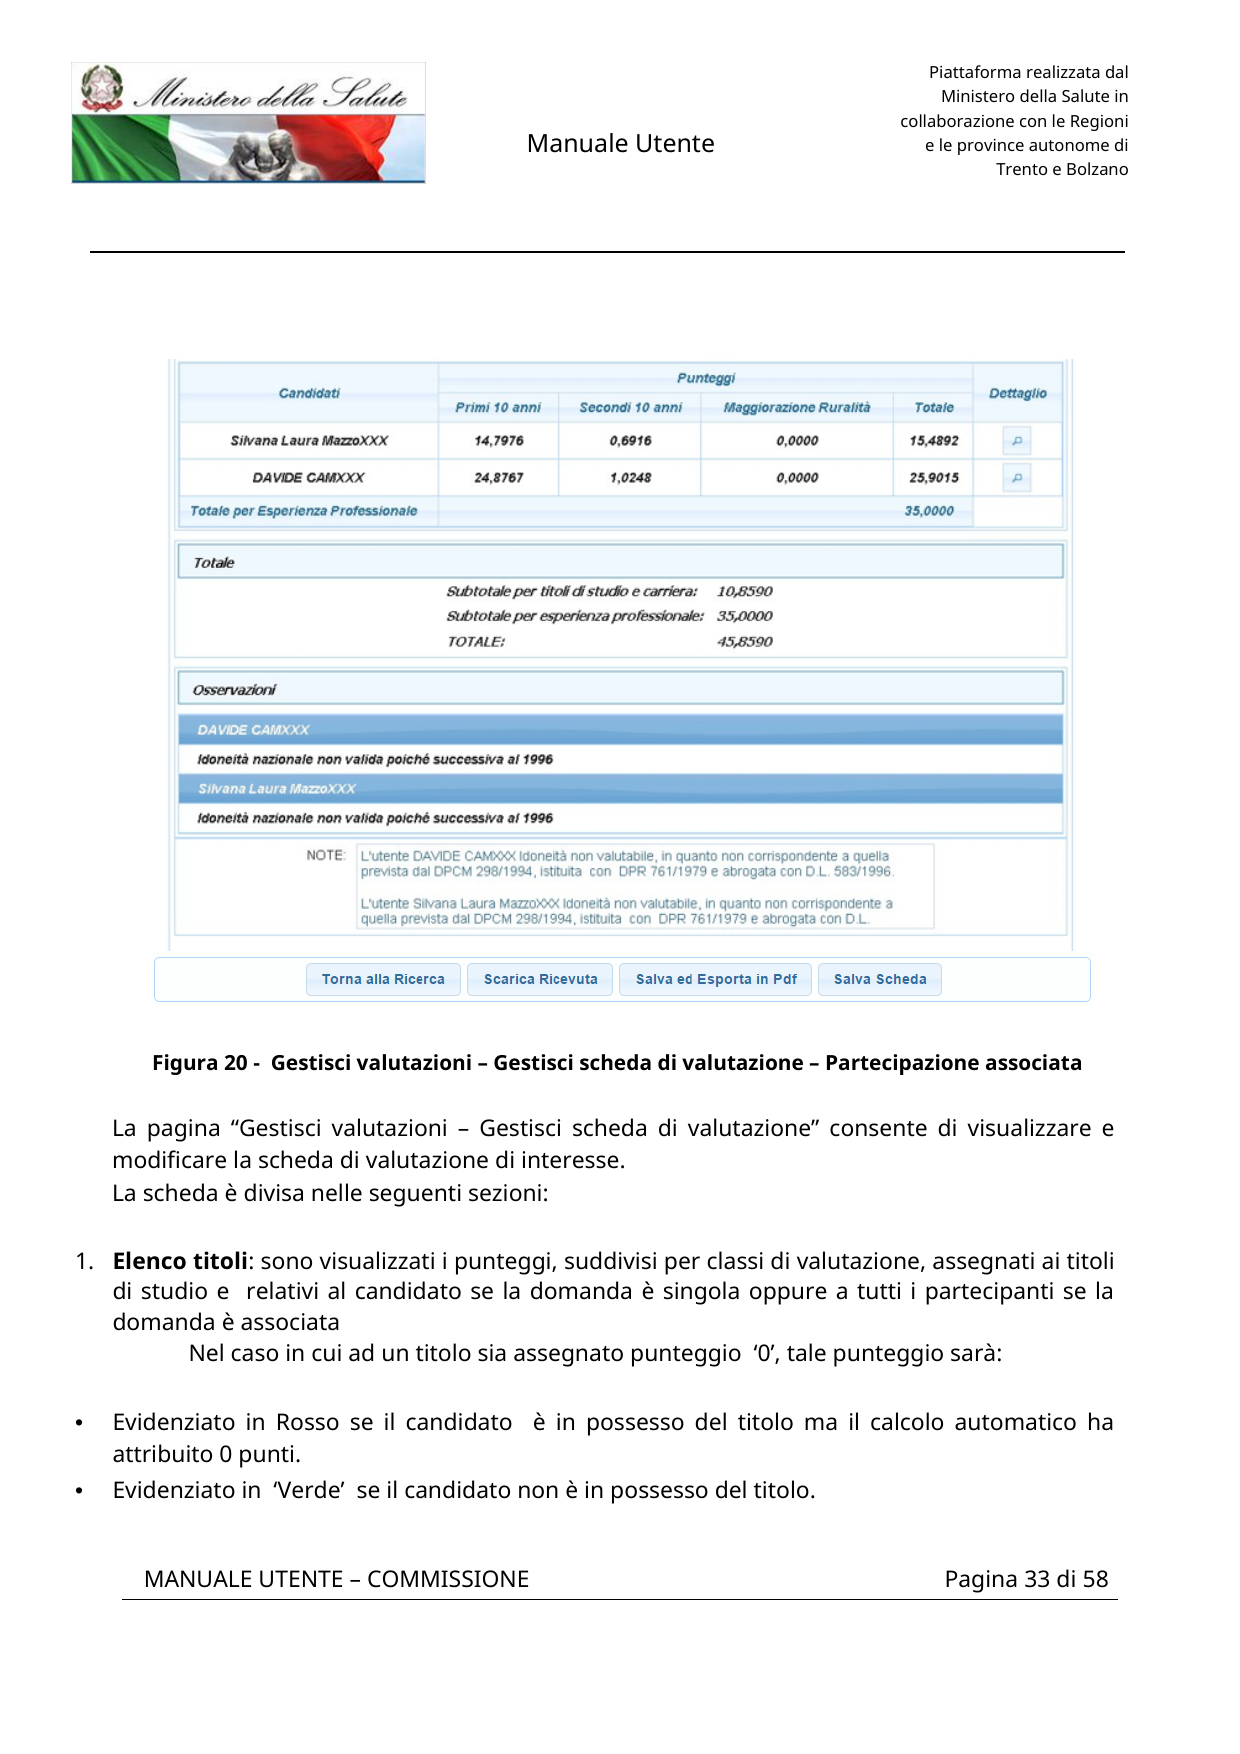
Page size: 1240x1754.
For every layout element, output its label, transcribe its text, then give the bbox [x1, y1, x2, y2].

text La pagina “Gestisci valutazioni – Gestisci scheda di valutazione” consente di visualizzare e modificare la scheda di valutazione di interesse. [112, 1112, 1116, 1175]
list Evidenziato in ‘Verde’ se il candidato non è in possesso del titolo. [75, 1474, 1116, 1506]
text La scheda è divisa nelle seguenti sezioni: [112, 1177, 1116, 1208]
text Nel caso in cui ad un titolo sia assegnato punteggio ‘0’, tale punteggio sarà: [188, 1337, 1116, 1368]
text Figura 20 - Gestisci valutazioni – Gestisci scheda di valutazione – Partecipazione associata [112, 1048, 1128, 1076]
list Evidenziato in Rosso se il candidato è in possesso del titolo ma il calcolo automatico ha attribuito 0 punti. [75, 1406, 1116, 1469]
list Elenco titoli: sono visualizzati i punteggi, suddivisi per classi di valutazione, assegnati ai titoli di studio e relativi al candidato se la domanda è singola oppure a tutti i partecipanti se la domanda è associata [75, 1245, 1116, 1337]
